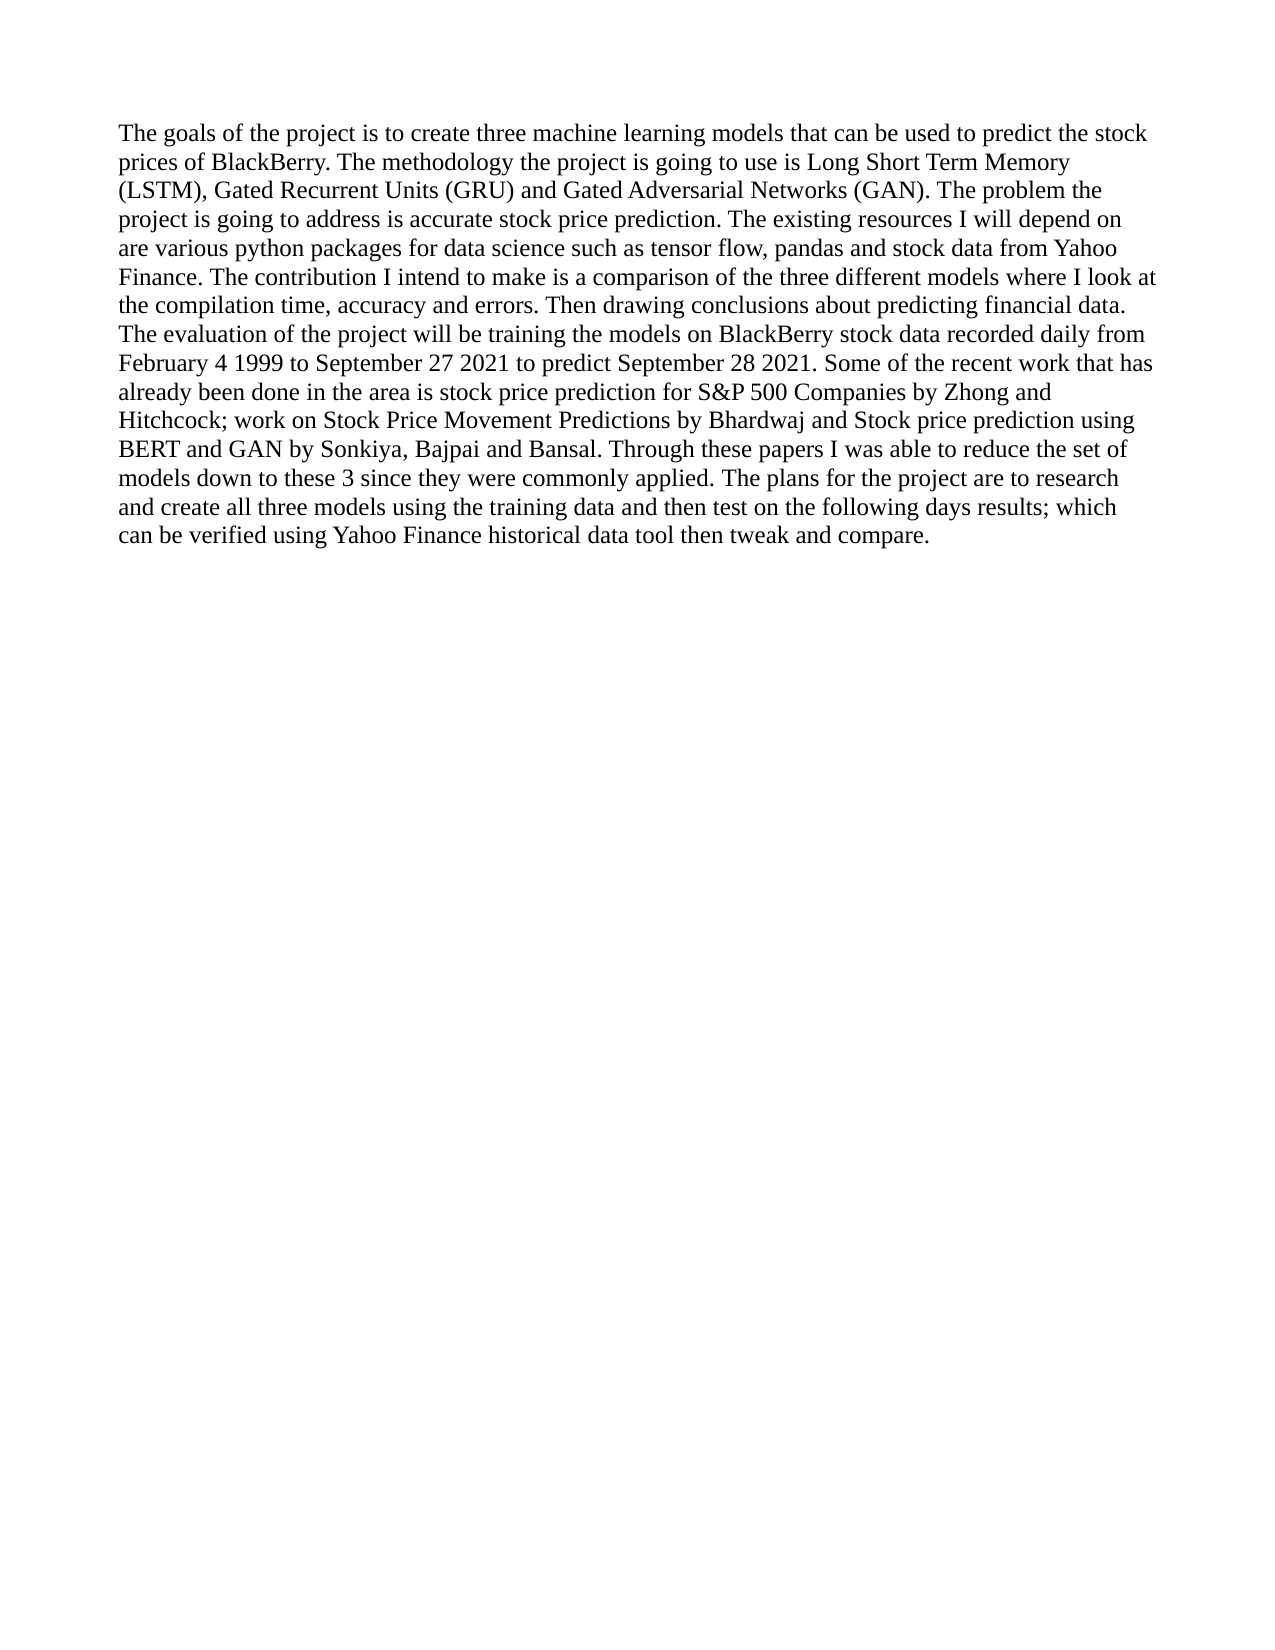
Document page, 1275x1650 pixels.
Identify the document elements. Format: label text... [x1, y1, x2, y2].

text The goals of the project is to create three machine learning models that can be used to predict the stock prices of BlackBerry. The methodology the project is going to use is Long Short Term Memory (LSTM), Gated Recurrent Units (GRU) and Gated Adversarial Networks (GAN). The problem the project is going to address is accurate stock price prediction. The existing resources I will depend on are various python packages for data science such as tensor flow, pandas and stock data from Yahoo Finance. The contribution I intend to make is a comparison of the three different models where I look at the compilation time, accuracy and errors. Then drawing conclusions about predicting financial data. The evaluation of the project will be training the models on BlackBerry stock data recorded daily from February 4 1999 to September 27 2021 to predict September 28 2021. Some of the recent work that has already been done in the area is stock price prediction for S&P 500 Companies by Zhong and Hitchcock; work on Stock Price Movement Predictions by Bhardwaj and Stock price prediction using BERT and GAN by Sonkiya, Bajpai and Bansal. Through these papers I was able to reduce the set of models down to these 3 since they were commonly applied. The plans for the project are to research and create all three models using the training data and then test on the following days results; which can be verified using Yahoo Finance historical data tool then tweak and compare. [118, 118, 1157, 549]
